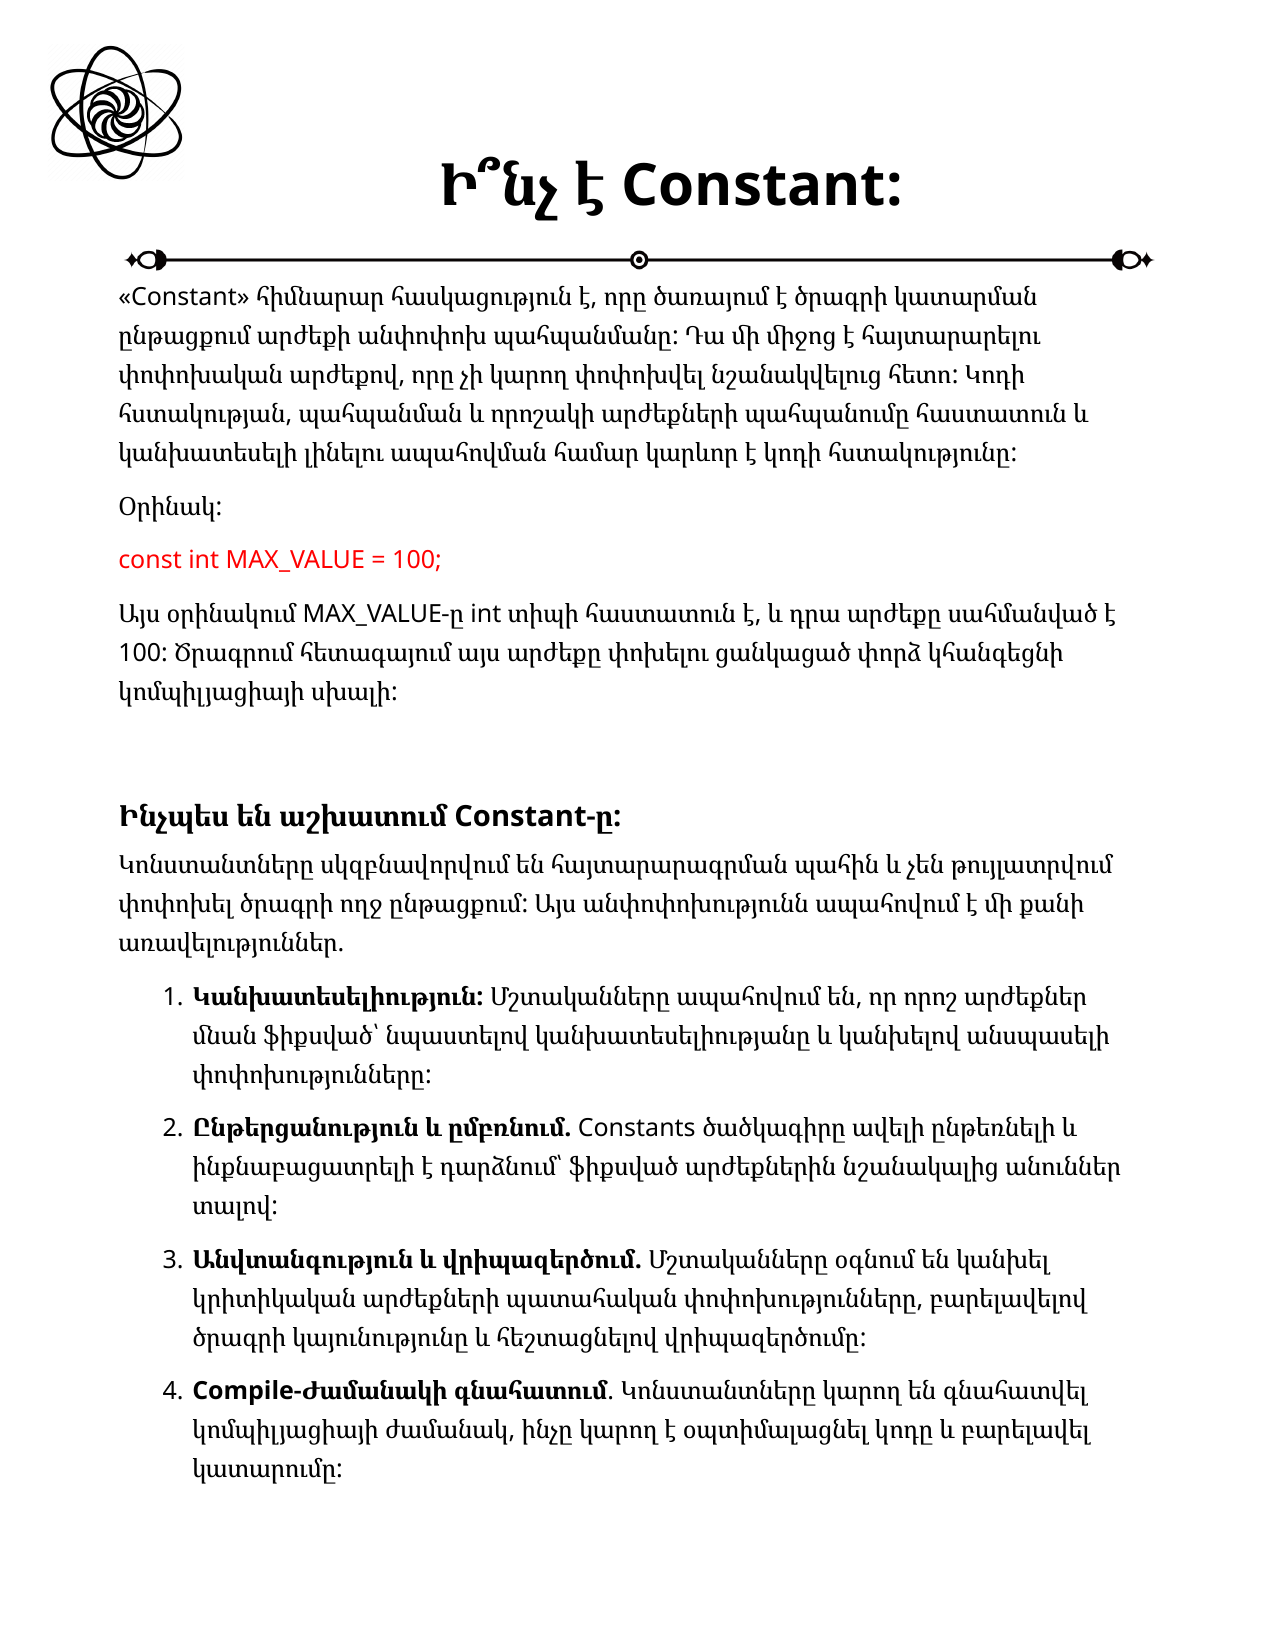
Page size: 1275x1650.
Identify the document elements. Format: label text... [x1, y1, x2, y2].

list Ընթերցանություն և ըմբռնում. Constants ծածկագիրը ավելի ընթեռնելի և ինքնաբացատրելի է դարձնում՝ ֆիքսված արժեքներին նշանակալից անուններ տալով: [162, 1110, 1157, 1222]
title Ի՞նչ է Constant: [118, 143, 1157, 222]
text const int MAX_VALUE = 100; [118, 542, 1157, 576]
text Այս օրինակում MAX_VALUE-ը int տիպի հաստատուն է, և դրա արժեքը սահմանված է 100: Ծրագրում հետագայում այս արժեքը փոխելու ցանկացած փորձ կհանգեցնի կոմպիլյացիայի սխալի: [118, 595, 1157, 707]
picture [119, 247, 1159, 274]
subtitle Ինչպես են աշխատում Constant-ը: [118, 795, 1157, 834]
text «Constant» հիմնարար հասկացություն է, որը ծառայում է ծրագրի կատարման ընթացքում արժեքի անփոփոխ պահպանմանը: Դա մի միջոց է հայտարարելու փոփոխական արժեքով, որը չի կարող փոփոխվել նշանակվելուց հետո: Կոդի հստակության, պահպանման և որոշակի արժեքների պահպանումը հաստատուն և կանխատեսելի լինելու ապահովման համար կարևոր է կոդի հստակությունը: [118, 235, 1157, 469]
list Անվտանգություն և վրիպազերծում. Մշտականները օգնում են կանխել կրիտիկական արժեքների պատահական փոփոխությունները, բարելավելով ծրագրի կայունությունը և հեշտացնելով վրիպազերծումը: [162, 1241, 1157, 1353]
list Compile-Ժամանակի գնահատում. Կոնստանտները կարող են գնահատվել կոմպիլյացիայի ժամանակ, ինչը կարող է օպտիմալացնել կոդը և բարելավել կատարումը: [162, 1373, 1157, 1485]
text Օրինակ: [118, 488, 1157, 522]
text Կոնստանտները սկզբնավորվում են հայտարարագրման պահին և չեն թույլատրվում փոփոխել ծրագրի ողջ ընթացքում: Այս անփոփոխությունն ապահովում է մի քանի առավելություններ. [118, 847, 1157, 959]
list Կանխատեսելիություն: Մշտականները ապահովում են, որ որոշ արժեքներ մնան ֆիքսված՝ նպաստելով կանխատեսելիությանը և կանխելով անսպասելի փոփոխությունները: [162, 978, 1157, 1090]
picture [47, 44, 185, 181]
